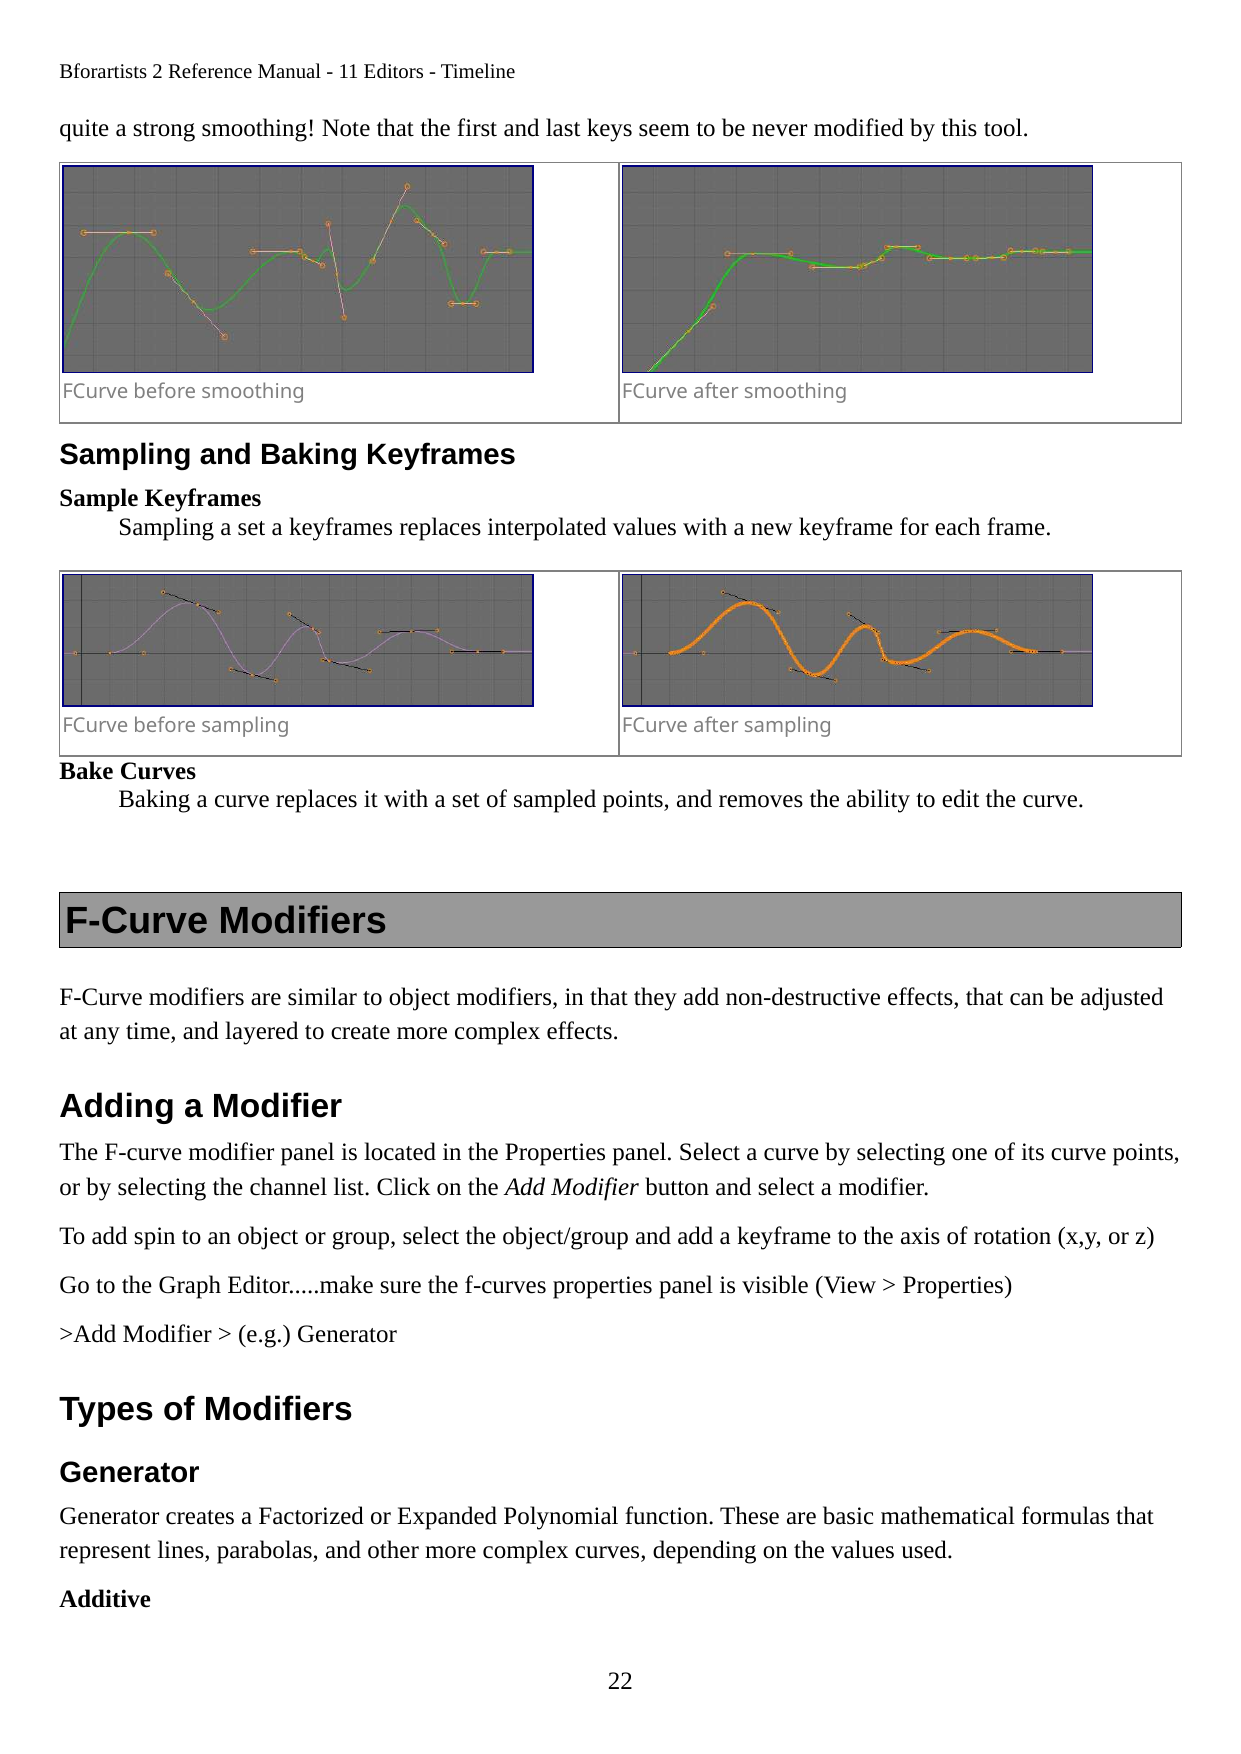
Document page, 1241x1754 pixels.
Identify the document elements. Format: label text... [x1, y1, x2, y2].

picture [623, 167, 1092, 372]
table_header FCurve after sampling [620, 572, 1181, 755]
subtitle Additive [59, 1584, 1181, 1613]
text >Add Modifier > (e.g.) Generator [59, 1319, 1181, 1348]
text Generator creates a Factorized or Expanded Polynomial function. These are basic mathematical formulas that represent lines, parabolas, and other more complex curves, depending on the values used. [59, 1501, 1181, 1564]
table_header FCurve before sampling [60, 572, 618, 755]
text The F-curve modifier panel is located in the Properties panel. Select a curve by selecting one of its curve points, or by selecting the channel list. Click on the Add Modifier button and select a modifier. [59, 1137, 1181, 1200]
picture [64, 575, 532, 705]
table_header F-Curve Modifiers [60, 893, 1181, 947]
text F-Curve modifiers are similar to object modifiers, in that they add non-destructive effects, that can be adjusted at any time, and layered to create more complex effects. [59, 982, 1181, 1045]
subtitle Bake Curves [59, 757, 1181, 784]
list Sampling a set a keyframes replaces interpolated values with a new keyframe for each frame. [118, 512, 1181, 541]
subtitle Adding a Modifier [59, 1086, 1181, 1125]
picture [64, 167, 532, 372]
subtitle Types of Modifiers [59, 1389, 1181, 1427]
text To add spin to an object or group, select the object/group and add a keyframe to the axis of rotation (x,y, or z) [59, 1221, 1181, 1249]
subtitle Sampling and Baking Keyframes [59, 437, 1181, 471]
table_header FCurve before smoothing [60, 163, 618, 422]
subtitle Sample Keyframes [59, 483, 1181, 512]
list Baking a curve replaces it with a set of sampled points, and removes the ability to edit the curve. [118, 784, 1181, 813]
table_header FCurve after smoothing [620, 163, 1181, 422]
text quite a strong smoothing! Note that the first and last keys seem to be never modified by this tool. [59, 113, 1181, 141]
picture [623, 575, 1092, 705]
subtitle Generator [59, 1454, 1181, 1488]
text Go to the Graph Editor.....make sure the f-curves properties panel is visible (View > Properties) [59, 1270, 1181, 1298]
